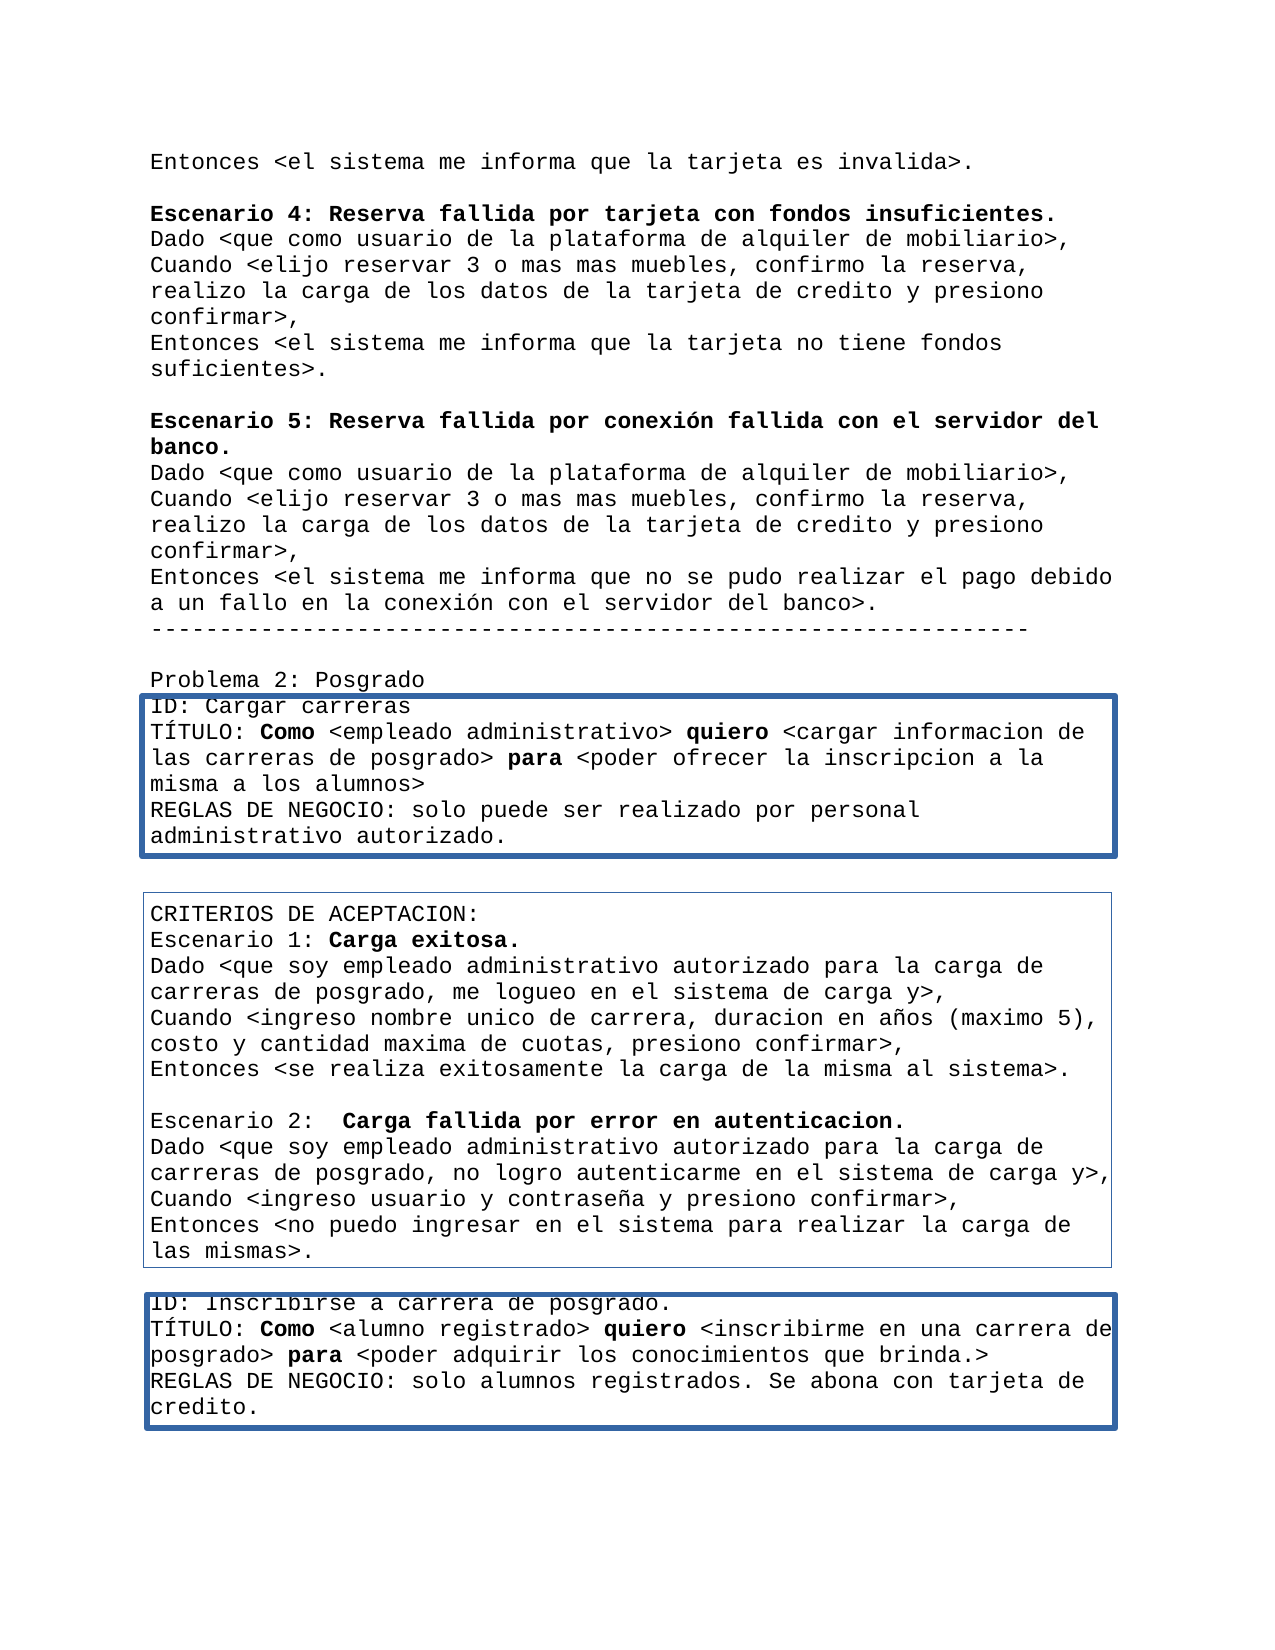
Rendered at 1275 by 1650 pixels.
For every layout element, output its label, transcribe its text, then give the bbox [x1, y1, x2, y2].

text Cuando <ingreso usuario y contraseña y presiono confirmar>, [150, 1187, 1111, 1213]
text REGLAS DE NEGOCIO: solo alumnos registrados. Se abona con tarjeta de credito. [150, 1369, 1112, 1421]
text TÍTULO: Como <empleado administrativo> quiero <cargar informacion de las carreras de posgrado> para <poder ofrecer la inscripcion a la misma a los alumnos> [150, 721, 1112, 798]
text Entonces <no puedo ingresar en el sistema para realizar la carga de las mismas>. [150, 1213, 1111, 1265]
text Entonces <se realiza exitosamente la carga de la misma al sistema>. [150, 1058, 1111, 1084]
text Dado <que soy empleado administrativo autorizado para la carga de carreras de posgrado, me logueo en el sistema de carga y>, [150, 954, 1111, 1006]
text REGLAS DE NEGOCIO: solo puede ser realizado por personal administrativo autorizado. [150, 798, 1112, 850]
text ID: Inscribirse a carrera de posgrado. [150, 1291, 1125, 1317]
text Escenario 2: Carga fallida por error en autenticacion. [150, 1110, 1111, 1136]
text Escenario 4: Reserva fallida por tarjeta con fondos insuficientes. [150, 202, 1125, 228]
text ID: Cargar carreras [150, 699, 1112, 721]
text Escenario 1: Carga exitosa. [150, 928, 1111, 954]
text Cuando <elijo reservar 3 o mas mas muebles, confirmo la reserva, realizo la carga de los datos de la tarjeta de credito y presiono confirmar>, [150, 487, 1125, 565]
text Problema 2: Posgrado [150, 669, 1125, 695]
text Entonces <el sistema me informa que la tarjeta no tiene fondos suficientes>. [150, 332, 1125, 383]
text Dado <que como usuario de la plataforma de alquiler de mobiliario>, [150, 461, 1125, 487]
text ---------------------------------------------------------------- [150, 617, 1125, 643]
text Cuando <ingreso nombre unico de carrera, duracion en años (maximo 5), costo y cantidad maxima de cuotas, presiono confirmar>, [150, 1006, 1111, 1058]
text Dado <que soy empleado administrativo autorizado para la carga de carreras de posgrado, no logro autenticarme en el sistema de carga y>, [150, 1136, 1111, 1187]
text Cuando <elijo reservar 3 o mas mas muebles, confirmo la reserva, realizo la carga de los datos de la tarjeta de credito y presiono confirmar>, [150, 254, 1125, 332]
text Escenario 5: Reserva fallida por conexión fallida con el servidor del banco. [150, 409, 1125, 461]
text Dado <que como usuario de la plataforma de alquiler de mobiliario>, [150, 228, 1125, 254]
text CRITERIOS DE ACEPTACION: [150, 902, 1111, 928]
text Entonces <el sistema me informa que la tarjeta es invalida>. [150, 150, 1125, 176]
text Entonces <el sistema me informa que no se pudo realizar el pago debido a un fallo en la conexión con el servidor del banco>. [150, 565, 1125, 617]
text TÍTULO: Como <alumno registrado> quiero <inscribirme en una carrera de posgrado> para <poder adquirir los conocimientos que brinda.> [150, 1317, 1112, 1369]
